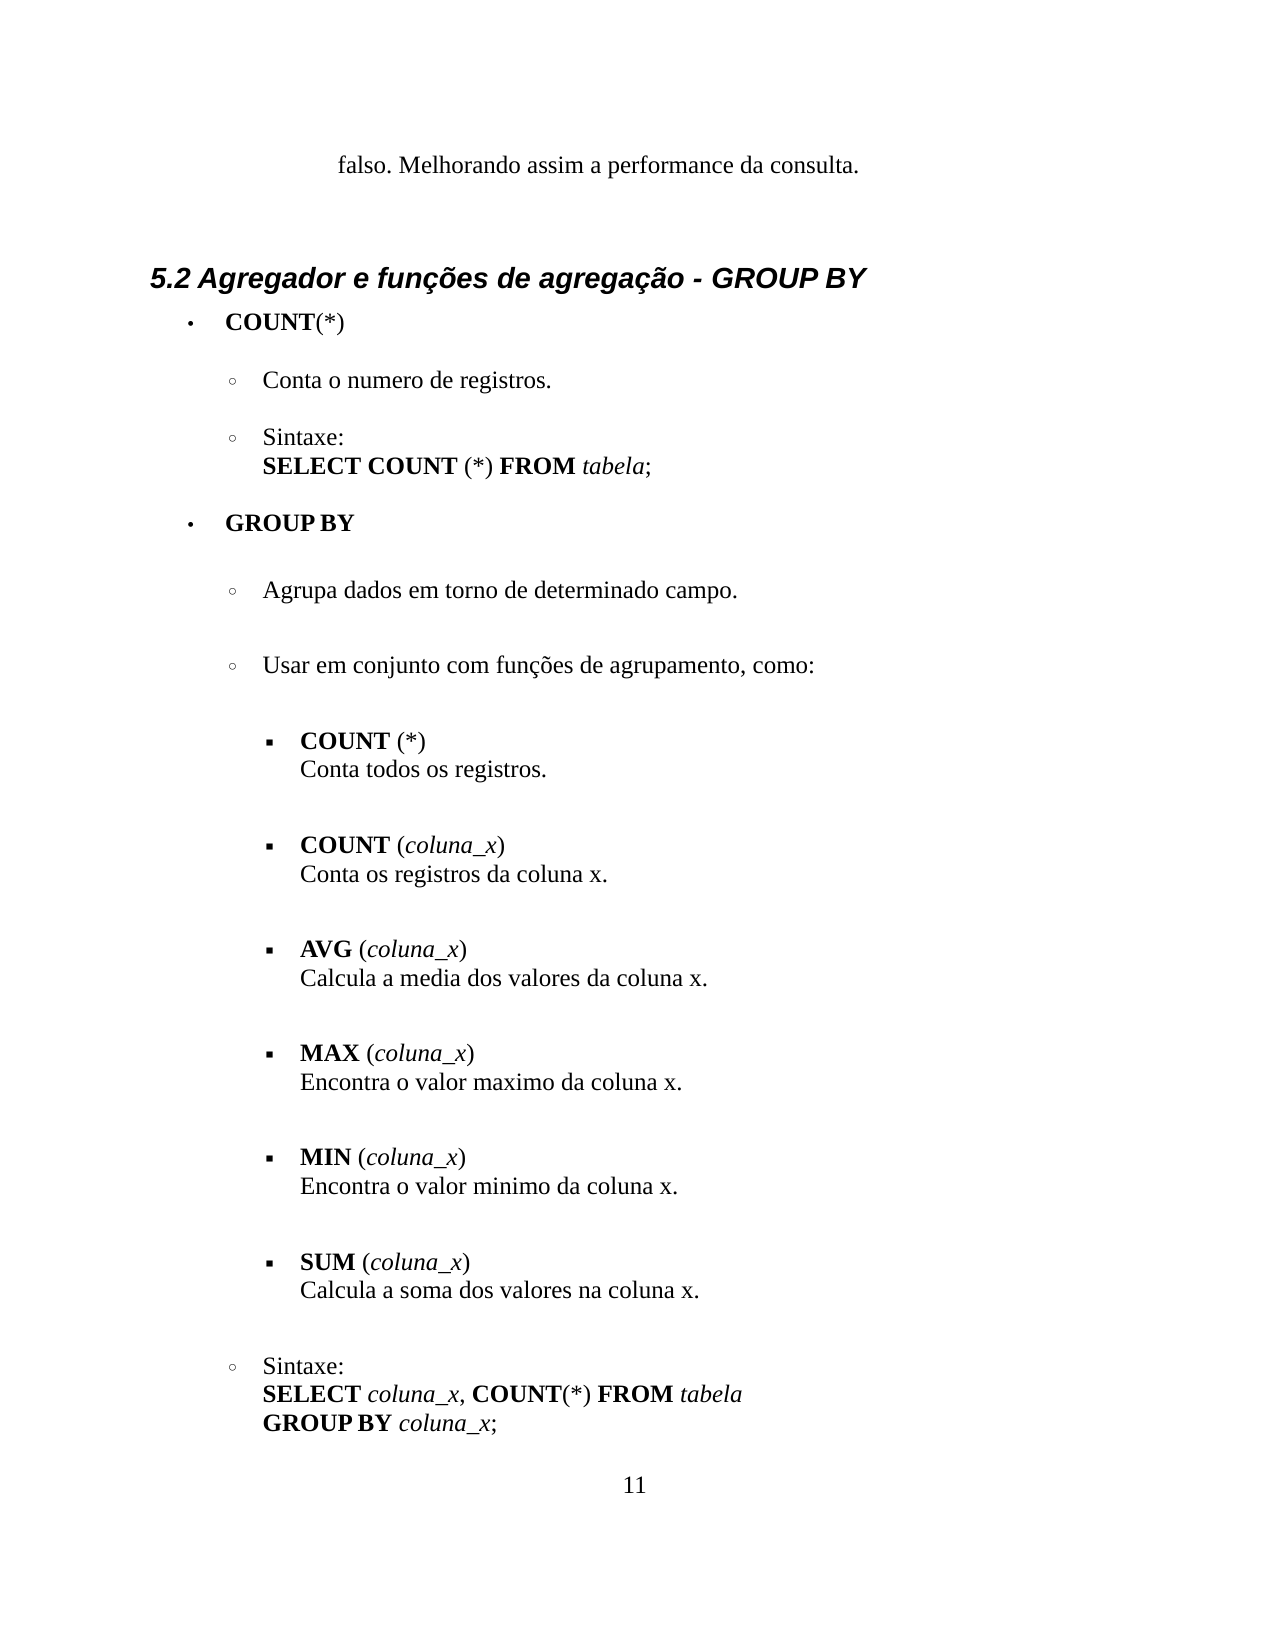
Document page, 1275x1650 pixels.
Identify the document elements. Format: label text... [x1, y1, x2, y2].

list MAX (coluna_x) Encontra o valor maximo da coluna x. [262, 1038, 1125, 1124]
list COUNT(*) [187, 307, 1125, 365]
list SUM (coluna_x) Calcula a soma dos valores na coluna x. [262, 1247, 1125, 1333]
list AVG (coluna_x) Calcula a media dos valores da coluna x. [262, 934, 1125, 1020]
list falso. Melhorando assim a performance da consulta. [300, 150, 1125, 207]
list Sintaxe: SELECT coluna_x, COUNT(*) FROM tabela GROUP BY coluna_x; [225, 1351, 1125, 1437]
list COUNT (*) Conta todos os registros. [262, 726, 1125, 812]
list Usar em conjunto com funções de agrupamento, como: [225, 650, 1125, 708]
list MIN (coluna_x) Encontra o valor minimo da coluna x. [262, 1142, 1125, 1229]
list COUNT (coluna_x) Conta os registros da coluna x. [262, 830, 1125, 916]
list Conta o numero de registros. [225, 365, 1125, 422]
list Agrupa dados em torno de determinado campo. [225, 575, 1125, 632]
list GROUP BY [187, 508, 1125, 566]
list Sintaxe: SELECT COUNT (*) FROM tabela; [225, 422, 1125, 508]
subtitle 5.2 Agregador e funções de agregação - GROUP BY [150, 261, 1125, 295]
